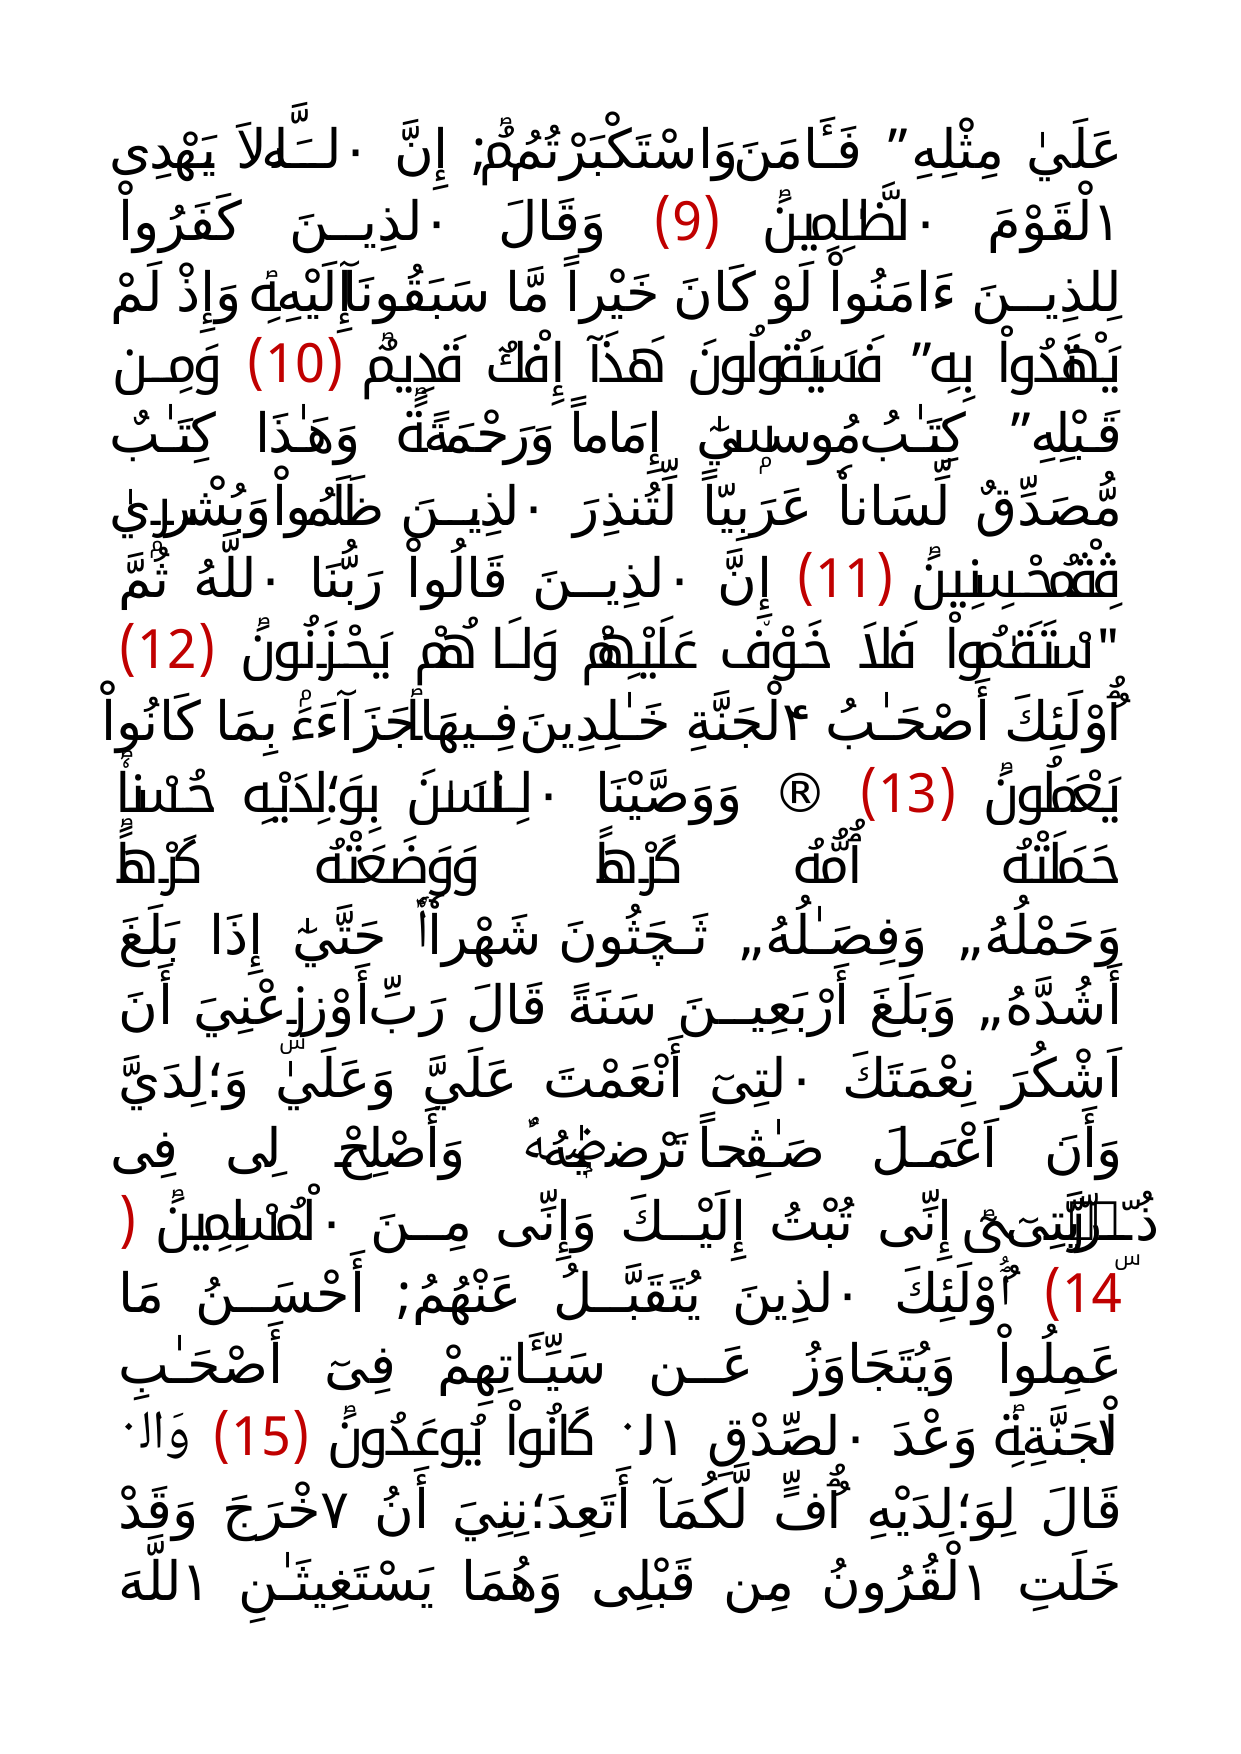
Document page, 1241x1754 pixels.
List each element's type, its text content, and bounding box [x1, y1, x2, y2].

text ¤ بِسْمِ ۱للَّهِ ۱لرَّحْمَـٰنِ ۱لرَّحِيمِ حۭمِٓؐ تَنزۣيــلُ ۴لْكِتَـٰبِ مِــنَ ۰للَّهِ ۱لْعَزۣيزۣ ۱لْحَكِيمِؐ (1) مَا خَلَقْنَا ۰لسَّمَـٰوَ؛تِ وَالاَرْضَ وَمَا بَيْنَهُمَآ إِلاَّ بِالْحَقِّ وَأَجَــلٍ مُّسَمّيًؐ وَالذِيــنَ كَفَرُواْ عَمَّآ ٱُنذِرُواْ مُعْرۣضُونَؐ (2) قُلَ اَرَ×يْتُم مَّا تَدْعُونَ مِن دُونِ ۱للَّهِ أَرُونِى مَاذَا خَلَقُواْ مِــنَ ۰لاَرْضِ أَمْ لَهُمْ شِرْكككٌ فِى ۱لسَّمَـٰوَ؛تِؐ 'يتُونِى بِكِتَـٰبٍ مِّــن قَبْلِ هَـٰذَآ أَوَ اَثَــٰرَةٍ مِّنْ عِلْمٖ اِن كُنتُمْ صَـٰدِقِينَؐ (3) وَمَــنَ اَضَلُّ مِمَّنْ يَّدْعُواْ مِن دُونِ ۱للَّهِ مَــن لاَّ يَسْتَجِيبُ لَهُ; إِلَيٰ يَوْمِ ۱لْقِيَـٰمَةِ وَهُمْ عَــن دُعَآئِهِمْ غَـٰفِلُونَؐ (4) وَإِذَا حُشِرَ ۰لنَّاسسسُ كَانُواْ لَهُمُ; أَعْدَآءً وَكَانُواْ بِعِبَادَتِهِمْ كۭـٰفِرۣينَؐ (5) وَإِذَا تُتْلۭــيٰ عَلَيْهِمُ; ءَايَـٰتُنَا بَيِّنَـٰتٍ قَالَ ۰لذِيــنَ كَفَرُواْ ڤِڤْحَقِّ لَمَّا جَآءَهُمْ هَـٰذَا سِحْـرٌ مُّبِين٘ؐ (6) اَمْ يَقُولُونَ "فْتَرۭيٰهُؐ قُلِ اِنِ 'فْتَرَيْتُهُ„ فَلاَ تَمْلِكُونَ لِى مِــنَ ۰للَّهِ شَيْـٔاٗؐ هُوَ أَعْلَمُ بِمَا تُفِيضُونَ فِيهِؐ كَفۭيٰ بِــهِ” شَهِيداَۢ بَيْنِى وَبَيْنَكُمْؐ وَهُوَ ۰لْغَفُورُ ۴لرَّحِيمُؐ (7) قُــلْ مَا كُنتُ بِدْعاً مِّنَ ۰لرُّسُلِ وَمَآ أَدْرۣى مَا يُفْعَلُ بِى وَلاَ بِكُمُؐ; إِنَ اَتَّبِعُ إِلاَّ مَا يُوحۭيٰٓ إِلَيَّؐ وَمَآ أَنَا إِلاَّ نَذِيرٌ مُّبِينٌؐ (8) قُلَ اَرَ×يْتُمُ; إِن كَانَ مِنْ عِندِ ۱للَّهِ وَكَفَرْتُم بِهِ” وَشَهِدَ شَاهِدٌ مِّنۢ بَنِىٓ إِسْرَآءِيــلَ عَلَيٰ مِثْلِهِ” فَـَٔامَنَ وَاسْتَكْبَرْتُمُؐ; إِنَّ ۰للَّهَ لاَ يَهْدِى ۱لْقَوْمَ ۰لظَّـٰلِمِينَؐ (9) وَقَالَ ۰لذِيــنَ كَفَرُواْ لِلذِيــنَ ءَامَنُواْ لَوْ كَانَ خَيْراً مَّا سَبَقُونَآ إِلَيْهِؐ وَإِذْ لَمْ يَهْتَدُواْ بِهِ” فَسَيَقُولُونَ هَـٰذَآ إِفْكٌ قَدِيمٌؐ (10) وَمِــن قَـبْلِهِ” كِتَـٰبُ مُوسۭيٰٓ إِمَاماً وَرَحْمَةًؐ وَهَـٰذَا كِتَـٰبٌ مُّصَدِّقٌ لِّسَاناٗ عَرَبِيّاً لِّتُنذِرَ ۰لذِيــنَ ظَلَمُواْ وَبُشْرۭيٰ ڤِڤْمُحْسِنِينَؐ (11) إِنَّ ۰لذِيــنَ قَالُواْ رَبُّنَا ۰للَّهُ ثُمَّ "سْتَقَـٰمُواْ فَلاَ خَوْف٘ عَلَيْهِمْ وَلاَ هُمْ يَحْزَنُونَؐ (12) ٱُوْلَئِكَ أَصْحَـٰبُ ۴لْجَنَّةِ خَـٰلِدِينَ فِـيهَاؐ جَزَآءَۢ بِمَا كَانُواْ يَعْمَلُونَؐ (13) ® وَوَصَّيْنَا ۰لِانسَـٰنَ بِوَ؛لِدَيْهِ حُسْناٗؐ حَمَلَتْهُ ٱُمُّهُ„ كَرْهاً وَوَضَعَتْهُ كَرْهاًؐ وَحَمْلُهُ„ وَفِصَـٰلُهُ„ ثَـچَثُونَ شَهْراٗؐ حَتَّيٰٓ إِذَا بَلَغَ أَشُدَّهُ„ وَبَلَغَ أَرْبَعِيــنَ سَنَةً قَالَ رَبِّ أَوْزۣعْنِيَ أَنَ اَشْكُرَ نِعْمَتَكَ ۰لتِىٓ أَنْعَمْتَ عَلَيَّ وَعَلَيٰ وَ؛لِدَيَّ وَأَنَ اَعْمَــلَ صَـٰڤِحاً تَرْضۭيٰهُؐ وَأَصْلِحْ لِى فِى ذُرّۣيَّتِىٓؐ إِنِّى تُبْتُ إِلَيْــكَ وَإِنِّى مِــنَ ۰لْمُسْلِمِينَؐ (14) ٱُوْلَئِكَ ۰لذِينَ يُتَقَبَّــلُ عَنْهُمُ; أَحْسَــنُ مَا عَمِلُواْ وَيُتَجَاوَزُ عَــن سَيِّـَٔاتِهِمْ فِىٓ أَصْحَـٰبِ ۱لْجَنَّةِؐ وَعْدَ ۰لصِّدْقِ ۱ﻟ﮲ كَانُواْ يُوعَدُونَؐ (15) وَاﻟ﮲ قَالَ لِوَ؛لِدَيْهِ ٱُفٍّ لَّكُمَآ أَتَعِدَ؛نِنِيَ أَنُ ۷خْرَجَ وَقَدْ خَلَتِ ۱لْقُرُونُ مِن قَبْلِى وَهُمَا يَسْتَغِيثَـٰنِ ۱للَّهَ وَيْلَــكَ ءَامِنِ اِنَّ وَعْدَ ۰للَّهِ حَقٌّ فَيَقُولُ مَا هَـٰذَآ إِلٓاَّ أَسَـٰطِيرُ ۴لاَوَّلِينَؐ (16) ٱُوْلَئِــكَ ۰لذِيــنَ حَقَّ عَلَيْهِمُ ۴لْقَوْلُ فِىٓ ٱُمَمٍ قَدْ خَلَتْ مِن قَبْلِهِم مِّنَ ۰لْجِنِّ وَالِانسِؐ إِنَّهُمْ كَانُواْ خَـٰسِرۣينَؐ (17) وَلِكُلٍّ دَرَجَـٰتٌ مِّمَّا عَمِلُواْؐ وَلِنُوَفِّيَهُمُ; أَعْمَـٰلَهُمْ وَهُمْ لاَ يُظْلَمُونَؐ (18) وَيَوْمَ يُعْرَضضضُ ۴لذِيــنَ كَفَرُواْ عَلَــي ۰لـنّۭارۣ أَذْهَبْتُمْ طَيِّبَـٰتِكُمْ فِى حَيَاتِكُمُ ۴لدُّنْيۭا وَاسْتَمْتَعْتُم بِهَاؐ فَالْيَوْمَ تُجْزَوْنَ عَذَابَ ۰لْهُونِ بِمَا كُنتُمْ تَسْتَكْبِرُونَ فِى ۱لاَرْضضضِ بِغَيْرۣ ۱لْحَقِّ وَبِمَا كُنتُمْ تَفْسُقُونَؐ (19) © وَاذْكُرَ اَخَا عَادٖ اِذَ اَنذَرَ قَوْمَهُ„ بِالاَحْقَافِ وَقَدْ خَلَتِ ۱لنُّذُرُ مِنۢ بَيْـنِ يَدَيْهِ وَمِــنْ خَلْفِهِ“ أَلاَّ تَعْبُدُوٓاْ إِلاَّ ۰للَّهَؐ إِنِّــيَ أَخَافُ عَلَيْكُمْ عَذَابَ يَوْمٖ عَظِيمٍؐ (20) قَالُوٓاْ أَجِيؔتَنَا لِتَافِكَنَا عَــنَ —الِهَتِنَا فَاتِنَا بِمَا تَعِدُنَآ إِن كُنتَ مِــنَ ۰لصَّـٰدِقِينَؐ (21) قَالَ إِنَّمَا ۰لْعِلْمُ عِندَ ۰للَّهِ وَٱُبَلِّغُكُم مَّآ ٱُرْسِلْتُ بِهِ” وَچَكِنِّيَ أَرۭيٰكُمْ قَوْماً تَجْهَلُونَؐ (22) فَلَمَّا رَأَوْهُ عَارۣضاً مُّسْتَقْبِلَ أَوْدِيَتِهِمْ قَالُواْ هَـٰذَا عَارۣضضضٌ مُّمْطِرُنَاؐ بَلْ هُوَ مَا "سْتَعْجَلْتُم بِهِؐ” رۣيحٌ فِيهَا عَذَاب٘ اَلِيمٌؐ (23) تُدَمِّرُ كُــلَّ شَيْءٙ بِأَمْرۣ رَبِّهَاؐ فَأَصْبَحُواْ لاَ تَرۭيٰٓ إِلاَّ مَسَـٰكِنَهُمْؐ كَذَ؛لِكَ نَجْزۣى ۱لْقَوْمَ ۰ڤْمُجْرۣمِينَؐ (24) وَلَقَدْ مَكَّنَّـٰهُمْ فِيمَآ إِن مَّكَّنَّـٰكُمْ فِيهِ وَجَعَلْنَا لَهُمْ سَمْعاً وَأَبْصَـٰراً وَأَفْـِٕدَةًؐ فَمَآ أَغْنۭــيٰ عَنْهُمْ سَمْعُهُمْ وَلآَ أَبْصَـٰرُهُمْ وَلآَ أَفْـِٕدَتُهُم مِّــن شَيْءٖ اِذْ كَانُواْ يَجْحَدُونَ بِـَٔايَـٰتِ ۱للَّهِؐ وَحَاقَ بِهِم مَّاكَانُواْ بِهِ” يَسْتَهْزۣءُونَؐ (25) وَلَقَدَ اَهْلَكْنَا مَا حَوْلَكُم مِّنَ ۰لْقُرۭيٰ وَصَرَّفْنَا ۰لاَيَـٰتِ لَعَلَّهُمْ يَرْجِعُونَؐ (26) فَلَوْلاَ نَصَرَهُمُ ۴لذِيــنَ "تَّخَذُواْ مِن دُونِ ۱للَّهِ قُرْبَاناٗ —الِهَةٚؐ بَلْ ضَلُّواْ عَنْهُمْؐ وَذَ؛لِــكَ إِفْكُهُمْ وَمَا كَانُواْ يَفْتَرُونَؐ (27) وَإِذْ صَرَفْنَآ إِلَيْــكَ نَفَراً مِّنَ ۰لْجِــنّۣ يَسْتَمِعُونَ ۰لْقُرْءَانَ فَلَمَّا حَضَرُوهُ قَالُوٓاْ أَنصِتُواْؐ فَلَمَّا قُضِيَ وَلَّوۣاْ اِلَيٰ قَوْمِهِم مُّنذِرۣينَؐ (28) قَالُواْ يَـٰقَوْمَنَآ إِنَّا سَمِعْنَا كِتَـٰباٗ ۷نزۣلَ مِنۢ بَعْدِ مُوسۭــيٰ مُصَدِّقاً لِّمَا بَيْنَ يَدَيْهِ يَهْدِىٓ إِلَــي ۰لْحَقِّ وَإِلَيٰ طَرۣيــقٍ مُّسْتَقِيمٍؐ (29) يَـٰقَوْمَنَآ أَجِيبُواْ دَاعِــيَ ۰للَّهِ وَءَامِنُواْ بِهِ” يَغْفِرْ لَكُم مِّــن ذُنُوبِكُمْ [118, 118, 1122, 1622]
